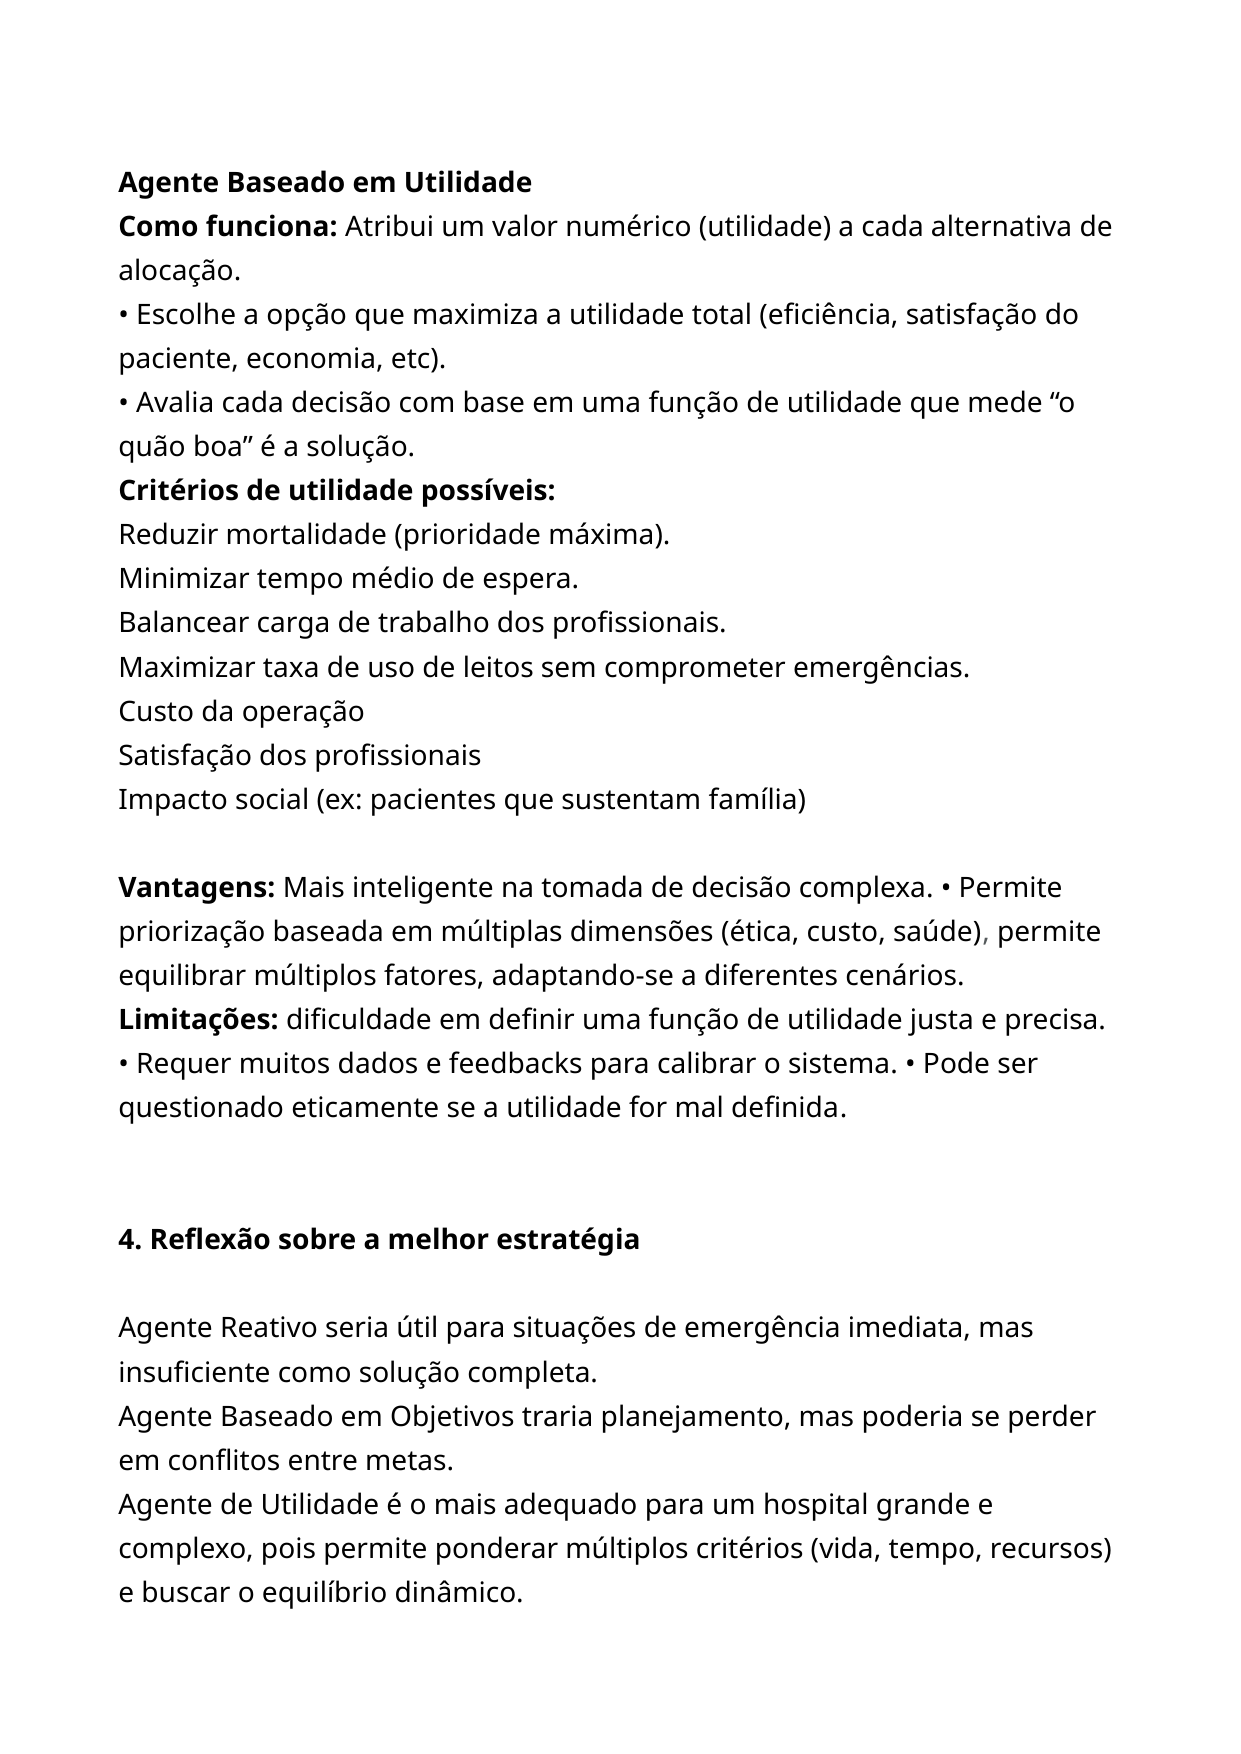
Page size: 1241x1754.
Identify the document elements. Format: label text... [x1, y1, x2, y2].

text Minimizar tempo médio de espera. [118, 559, 1122, 597]
text Satisfação dos profissionais [118, 735, 1122, 773]
text Agente Reativo seria útil para situações de emergência imediata, mas insuficiente como solução completa. [118, 1308, 1122, 1390]
text Como funciona: Atribui um valor numérico (utilidade) a cada alternativa de alocação. [118, 206, 1122, 289]
list 4. Reflexão sobre a melhor estratégia [118, 1220, 1122, 1258]
text Agente de Utilidade é o mais adequado para um hospital grande e complexo, pois permite ponderar múltiplos critérios (vida, tempo, recursos) e buscar o equilíbrio dinâmico. [118, 1484, 1122, 1611]
text Balancear carga de trabalho dos profissionais. [118, 603, 1122, 641]
text Vantagens: Mais inteligente na tomada de decisão complexa. • Permite priorização baseada em múltiplas dimensões (ética, custo, saúde), permite equilibrar múltiplos fatores, adaptando-se a diferentes cenários. [118, 867, 1122, 994]
text Agente Baseado em Utilidade [118, 162, 1122, 201]
text Maximizar taxa de uso de leitos sem comprometer emergências. [118, 647, 1122, 685]
text Reduzir mortalidade (prioridade máxima). [118, 515, 1122, 553]
text Custo da operação [118, 691, 1122, 729]
text Agente Baseado em Objetivos traria planejamento, mas poderia se perder em conflitos entre metas. [118, 1396, 1122, 1478]
text Limitações: dificuldade em definir uma função de utilidade justa e precisa. • Requer muitos dados e feedbacks para calibrar o sistema. • Pode ser questionado eticamente se a utilidade for mal definida. [118, 999, 1122, 1126]
text Impacto social (ex: pacientes que sustentam família) [118, 779, 1122, 817]
text • Avalia cada decisão com base em uma função de utilidade que mede “o quão boa” é a solução. [118, 382, 1122, 465]
text • Escolhe a opção que maximiza a utilidade total (eficiência, satisfação do paciente, economia, etc). [118, 294, 1122, 377]
text Critérios de utilidade possíveis: [118, 471, 1122, 509]
